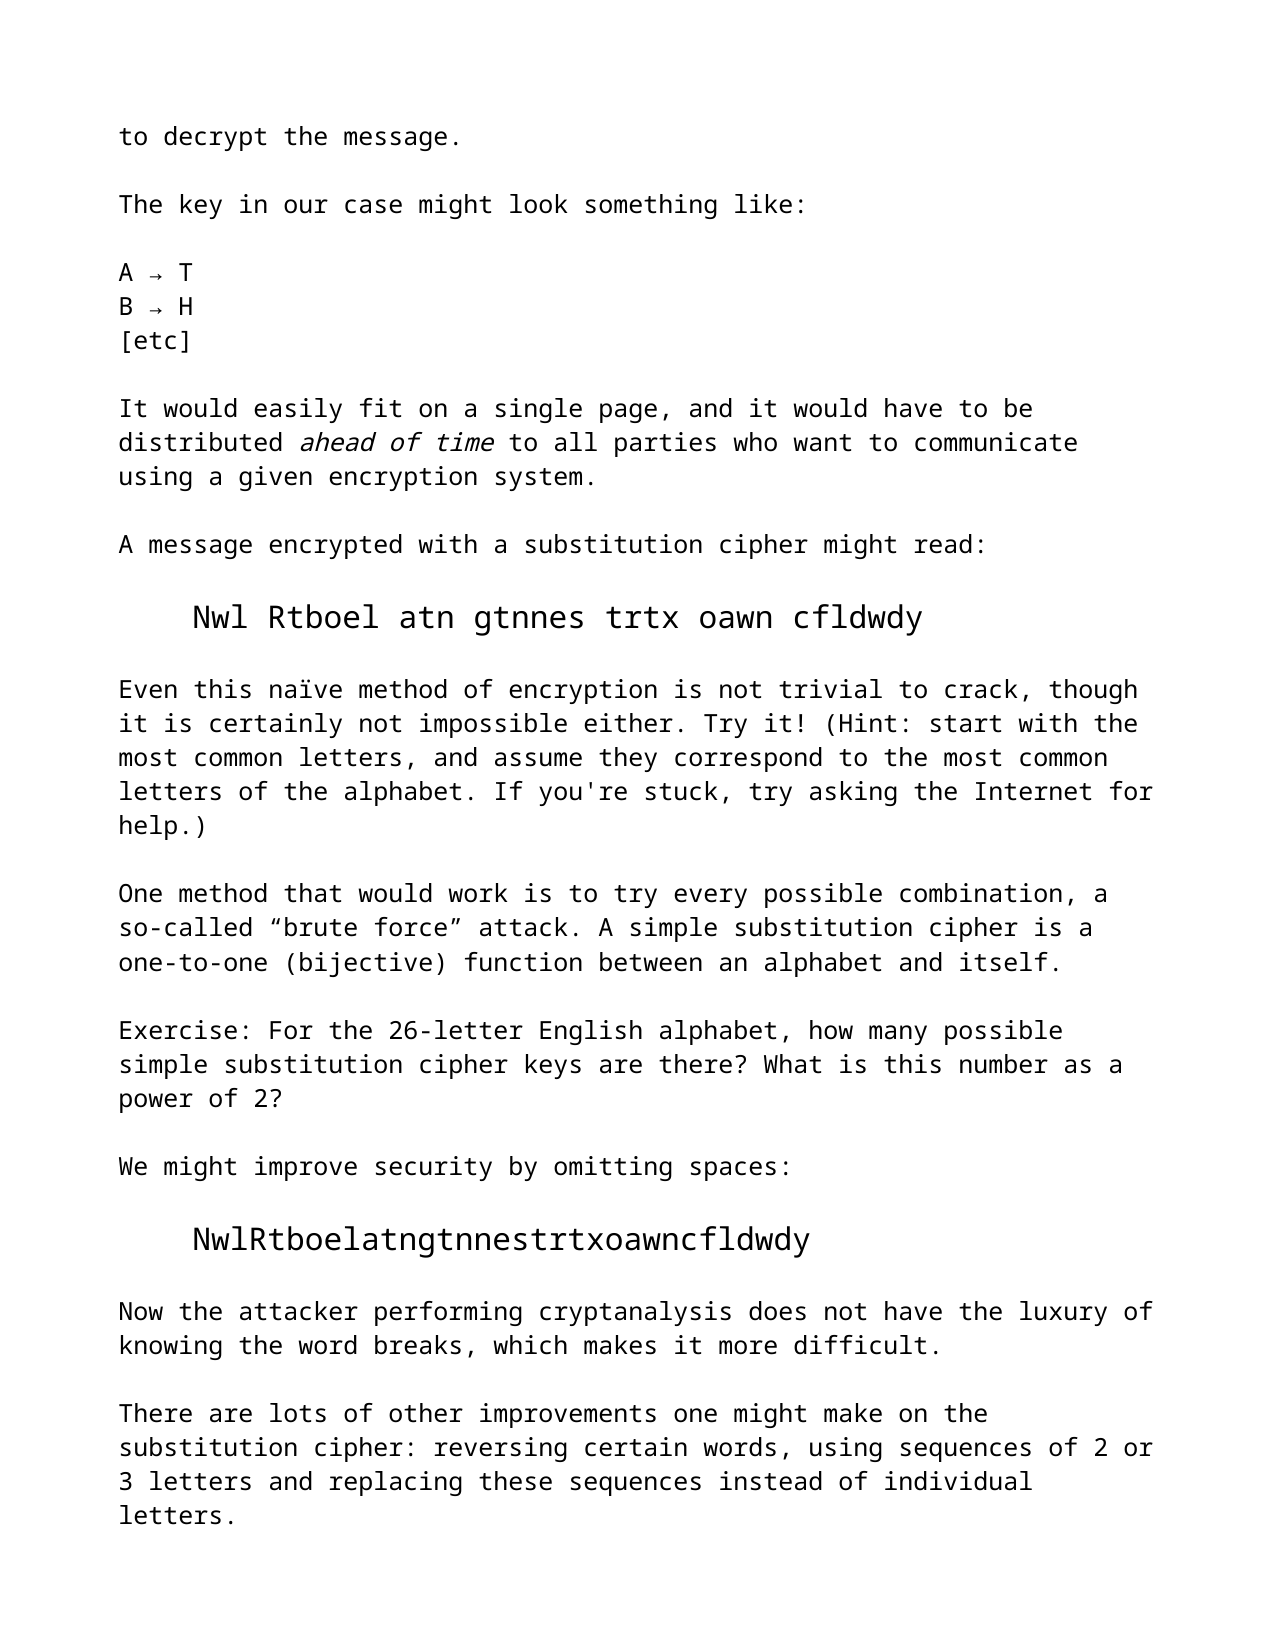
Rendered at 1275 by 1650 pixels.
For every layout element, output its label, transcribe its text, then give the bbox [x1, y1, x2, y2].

text Exercise: For the 26-letter English alphabet, how many possible simple substitution cipher keys are there? What is this number as a power of 2? [118, 1012, 1157, 1114]
text We might improve security by omitting spaces: [118, 1148, 1157, 1183]
text Nwl Rtboel atn gtnnes trtx oawn cfldwdy [118, 595, 1157, 638]
text Now the attacker performing cryptanalysis does not have the luxury of knowing the word breaks, which makes it more difficult. [118, 1293, 1157, 1361]
text It would easily fit on a single page, and it would have to be distributed ahead of time to all parties who want to communicate using a given encryption system. [118, 391, 1157, 493]
text A message encrypted with a substitution cipher might read: [118, 527, 1157, 561]
text There are lots of other improvements one might make on the substitution cipher: reversing certain words, using sequences of 2 or 3 letters and replacing these sequences instead of individual letters. [118, 1396, 1157, 1532]
text A → T [118, 254, 1157, 288]
text to decrypt the message. [118, 118, 1157, 152]
text The key in our case might look something like: [118, 186, 1157, 220]
text NwlRtboelatngtnnestrtxoawncfldwdy [118, 1217, 1157, 1259]
text One method that would work is to try every possible combination, a so-called “brute force” attack. A simple substitution cipher is a one-to-one (bijective) function between an alphabet and itself. [118, 876, 1157, 978]
text B → H [118, 288, 1157, 322]
text [etc] [118, 322, 1157, 357]
text Even this naïve method of encryption is not trivial to crack, though it is certainly not impossible either. Try it! (Hint: start with the most common letters, and assume they correspond to the most common letters of the alphabet. If you're stuck, try asking the Internet for help.) [118, 672, 1157, 842]
